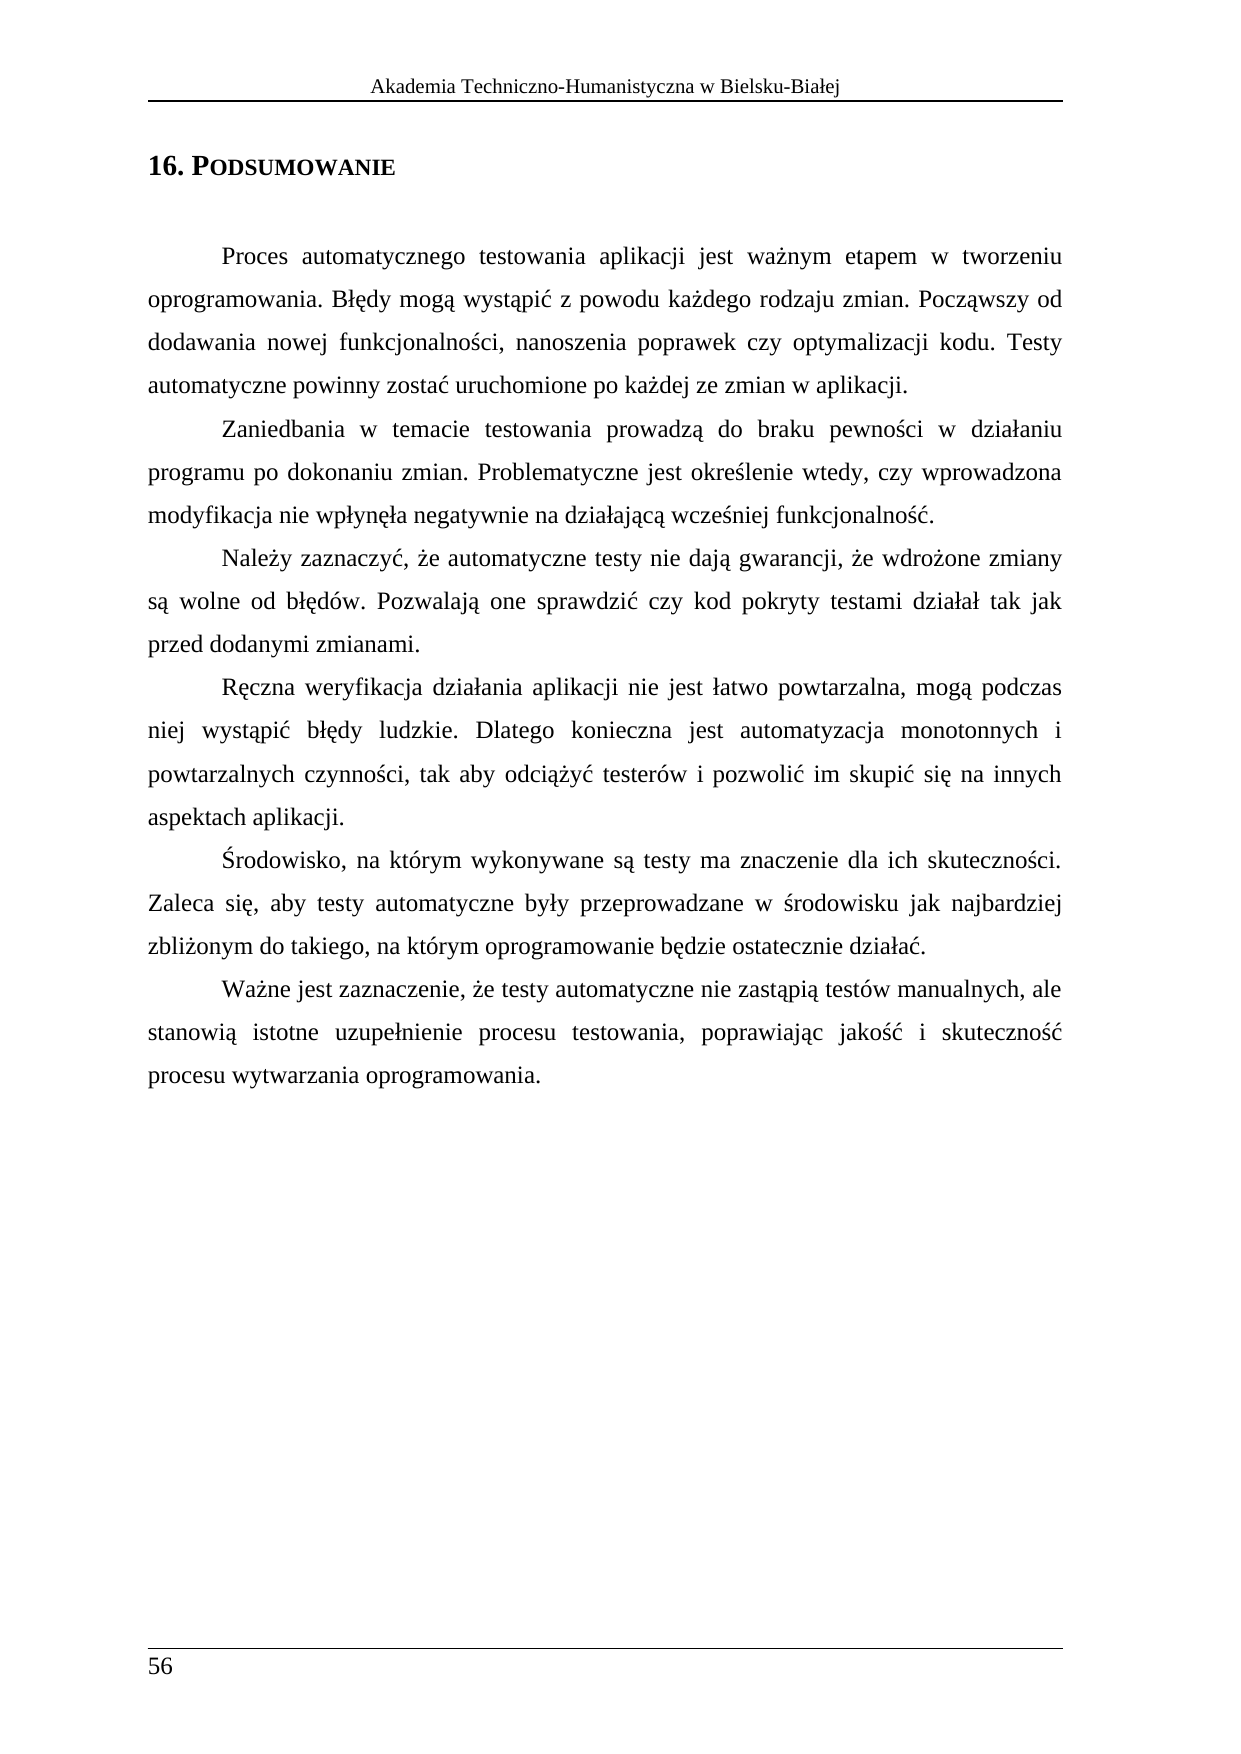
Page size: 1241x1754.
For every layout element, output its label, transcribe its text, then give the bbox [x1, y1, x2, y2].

text Zaniedbania w temacie testowania prowadzą do braku pewności w działaniu programu po dokonaniu zmian. Problematyczne jest określenie wtedy, czy wprowadzona modyfikacja nie wpłynęła negatywnie na działającą wcześniej funkcjonalność. [148, 414, 1063, 529]
text Proces automatycznego testowania aplikacji jest ważnym etapem w tworzeniu oprogramowania. Błędy mogą wystąpić z powodu każdego rodzaju zmian. Począwszy od dodawania nowej funkcjonalności, nanoszenia poprawek czy optymalizacji kodu. Testy automatyczne powinny zostać uruchomione po każdej ze zmian w aplikacji. [148, 241, 1063, 399]
text Ważne jest zaznaczenie, że testy automatyczne nie zastąpią testów manualnych, ale stanowią istotne uzupełnienie procesu testowania, poprawiając jakość i skuteczność procesu wytwarzania oprogramowania. [148, 974, 1063, 1089]
text Ręczna weryfikacja działania aplikacji nie jest łatwo powtarzalna, mogą podczas niej wystąpić błędy ludzkie. Dlatego konieczna jest automatyzacja monotonnych i powtarzalnych czynności, tak aby odciążyć testerów i pozwolić im skupić się na innych aspektach aplikacji. [148, 672, 1063, 831]
text Środowisko, na którym wykonywane są testy ma znaczenie dla ich skuteczności. Zaleca się, aby testy automatyczne były przeprowadzane w środowisku jak najbardziej zbliżonym do takiego, na którym oprogramowanie będzie ostatecznie działać. [148, 845, 1063, 960]
subtitle Podsumowanie [148, 148, 1063, 181]
text Należy zaznaczyć, że automatyczne testy nie dają gwarancji, że wdrożone zmiany są wolne od błędów. Pozwalają one sprawdzić czy kod pokryty testami działał tak jak przed dodanymi zmianami. [148, 543, 1063, 658]
